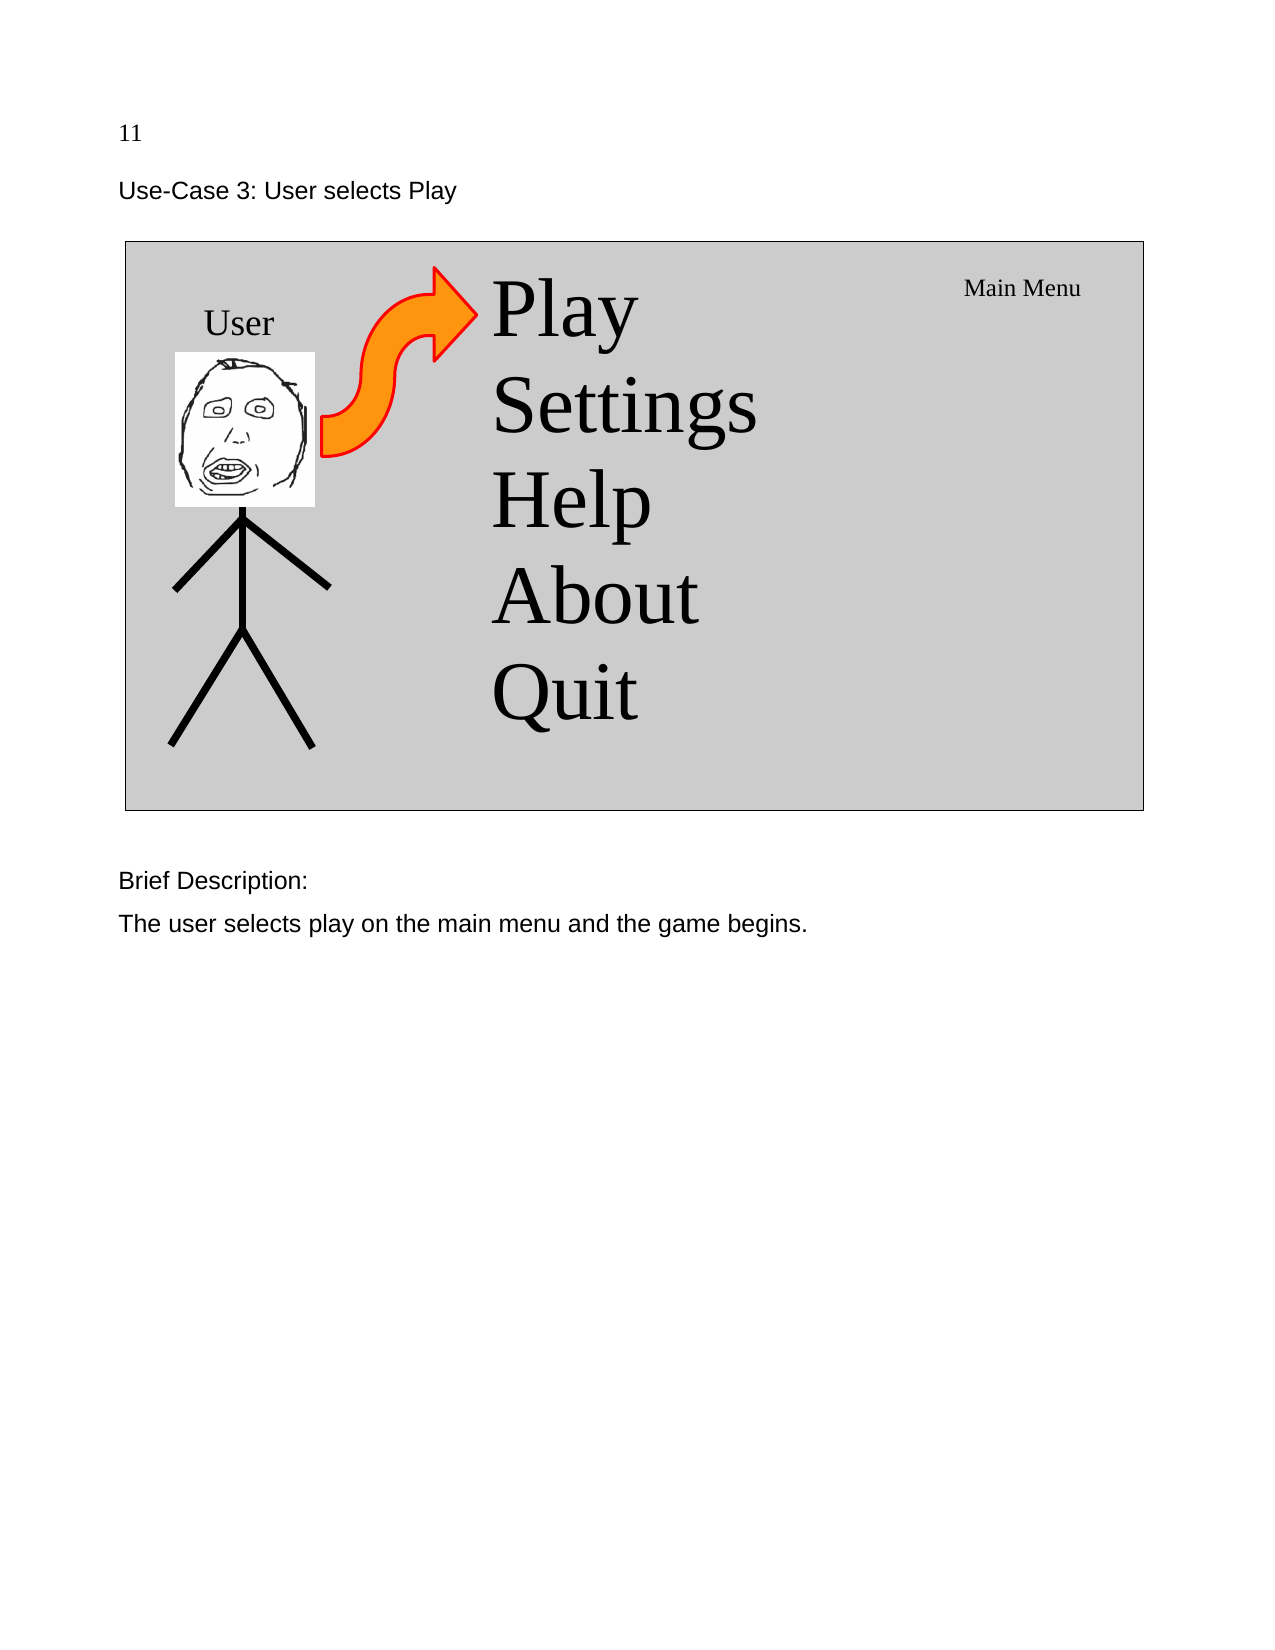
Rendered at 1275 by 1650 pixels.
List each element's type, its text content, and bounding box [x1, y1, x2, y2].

picture [175, 352, 315, 507]
text Use-Case 3: User selects Play [118, 176, 1157, 205]
text Brief Description: [118, 866, 1157, 894]
text The user selects play on the main menu and the game begins. [118, 909, 1157, 937]
